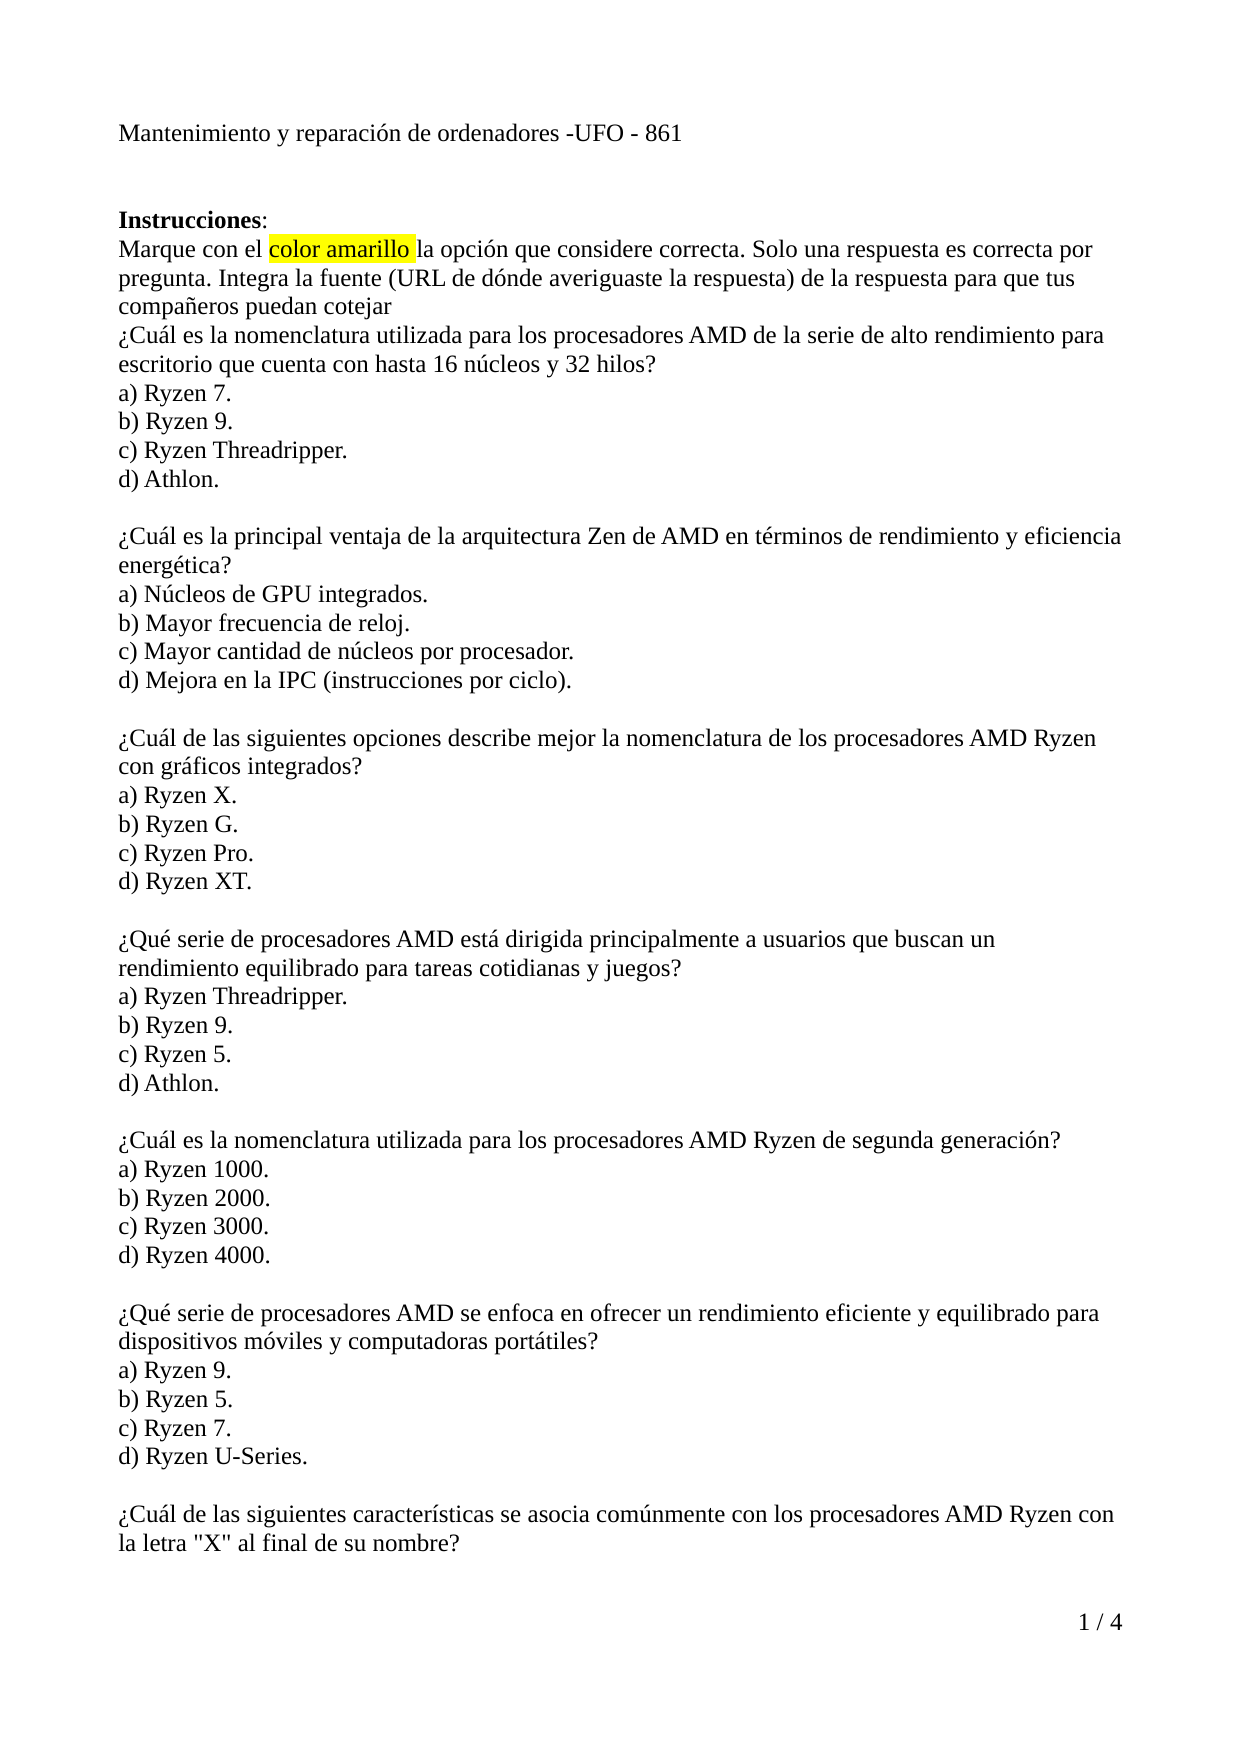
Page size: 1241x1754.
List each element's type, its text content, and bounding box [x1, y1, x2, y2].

text c) Ryzen 5. [118, 1039, 1122, 1068]
text ¿Cuál es la principal ventaja de la arquitectura Zen de AMD en términos de rendimiento y eficiencia energética? [118, 521, 1122, 579]
text ¿Cuál es la nomenclatura utilizada para los procesadores AMD Ryzen de segunda generación? [118, 1125, 1122, 1154]
text b) Mayor frecuencia de reloj. [118, 608, 1122, 636]
text c) Ryzen Pro. [118, 838, 1122, 866]
text Marque con el color amarillo la opción que considere correcta. Solo una respuesta es correcta por pregunta. Integra la fuente (URL de dónde averiguaste la respuesta) de la respuesta para que tus compañeros puedan cotejar [118, 234, 1122, 320]
text ¿Qué serie de procesadores AMD se enfoca en ofrecer un rendimiento eficiente y equilibrado para dispositivos móviles y computadoras portátiles? [118, 1298, 1122, 1355]
text d) Athlon. [118, 1068, 1122, 1096]
text b) Ryzen 2000. [118, 1183, 1122, 1211]
text b) Ryzen 9. [118, 1010, 1122, 1039]
text ¿Cuál es la nomenclatura utilizada para los procesadores AMD de la serie de alto rendimiento para escritorio que cuenta con hasta 16 núcleos y 32 hilos? [118, 320, 1122, 378]
text d) Ryzen XT. [118, 866, 1122, 895]
text c) Mayor cantidad de núcleos por procesador. [118, 636, 1122, 665]
text Instrucciones: [118, 205, 1122, 234]
text a) Ryzen X. [118, 780, 1122, 809]
text a) Ryzen Threadripper. [118, 981, 1122, 1010]
text b) Ryzen 9. [118, 406, 1122, 435]
text a) Ryzen 1000. [118, 1154, 1122, 1183]
text b) Ryzen 5. [118, 1384, 1122, 1413]
text ¿Cuál de las siguientes características se asocia comúnmente con los procesadores AMD Ryzen con la letra "X" al final de su nombre? [118, 1499, 1122, 1556]
text a) Ryzen 9. [118, 1355, 1122, 1384]
text ¿Qué serie de procesadores AMD está dirigida principalmente a usuarios que buscan un rendimiento equilibrado para tareas cotidianas y juegos? [118, 924, 1122, 981]
text d) Athlon. [118, 464, 1122, 493]
text d) Mejora en la IPC (instrucciones por ciclo). [118, 665, 1122, 694]
text c) Ryzen 3000. [118, 1211, 1122, 1240]
text c) Ryzen Threadripper. [118, 435, 1122, 464]
text a) Núcleos de GPU integrados. [118, 579, 1122, 608]
text b) Ryzen G. [118, 809, 1122, 838]
text d) Ryzen U-Series. [118, 1441, 1122, 1470]
text a) Ryzen 7. [118, 378, 1122, 406]
text ¿Cuál de las siguientes opciones describe mejor la nomenclatura de los procesadores AMD Ryzen con gráficos integrados? [118, 723, 1122, 780]
text d) Ryzen 4000. [118, 1240, 1122, 1269]
text c) Ryzen 7. [118, 1413, 1122, 1441]
